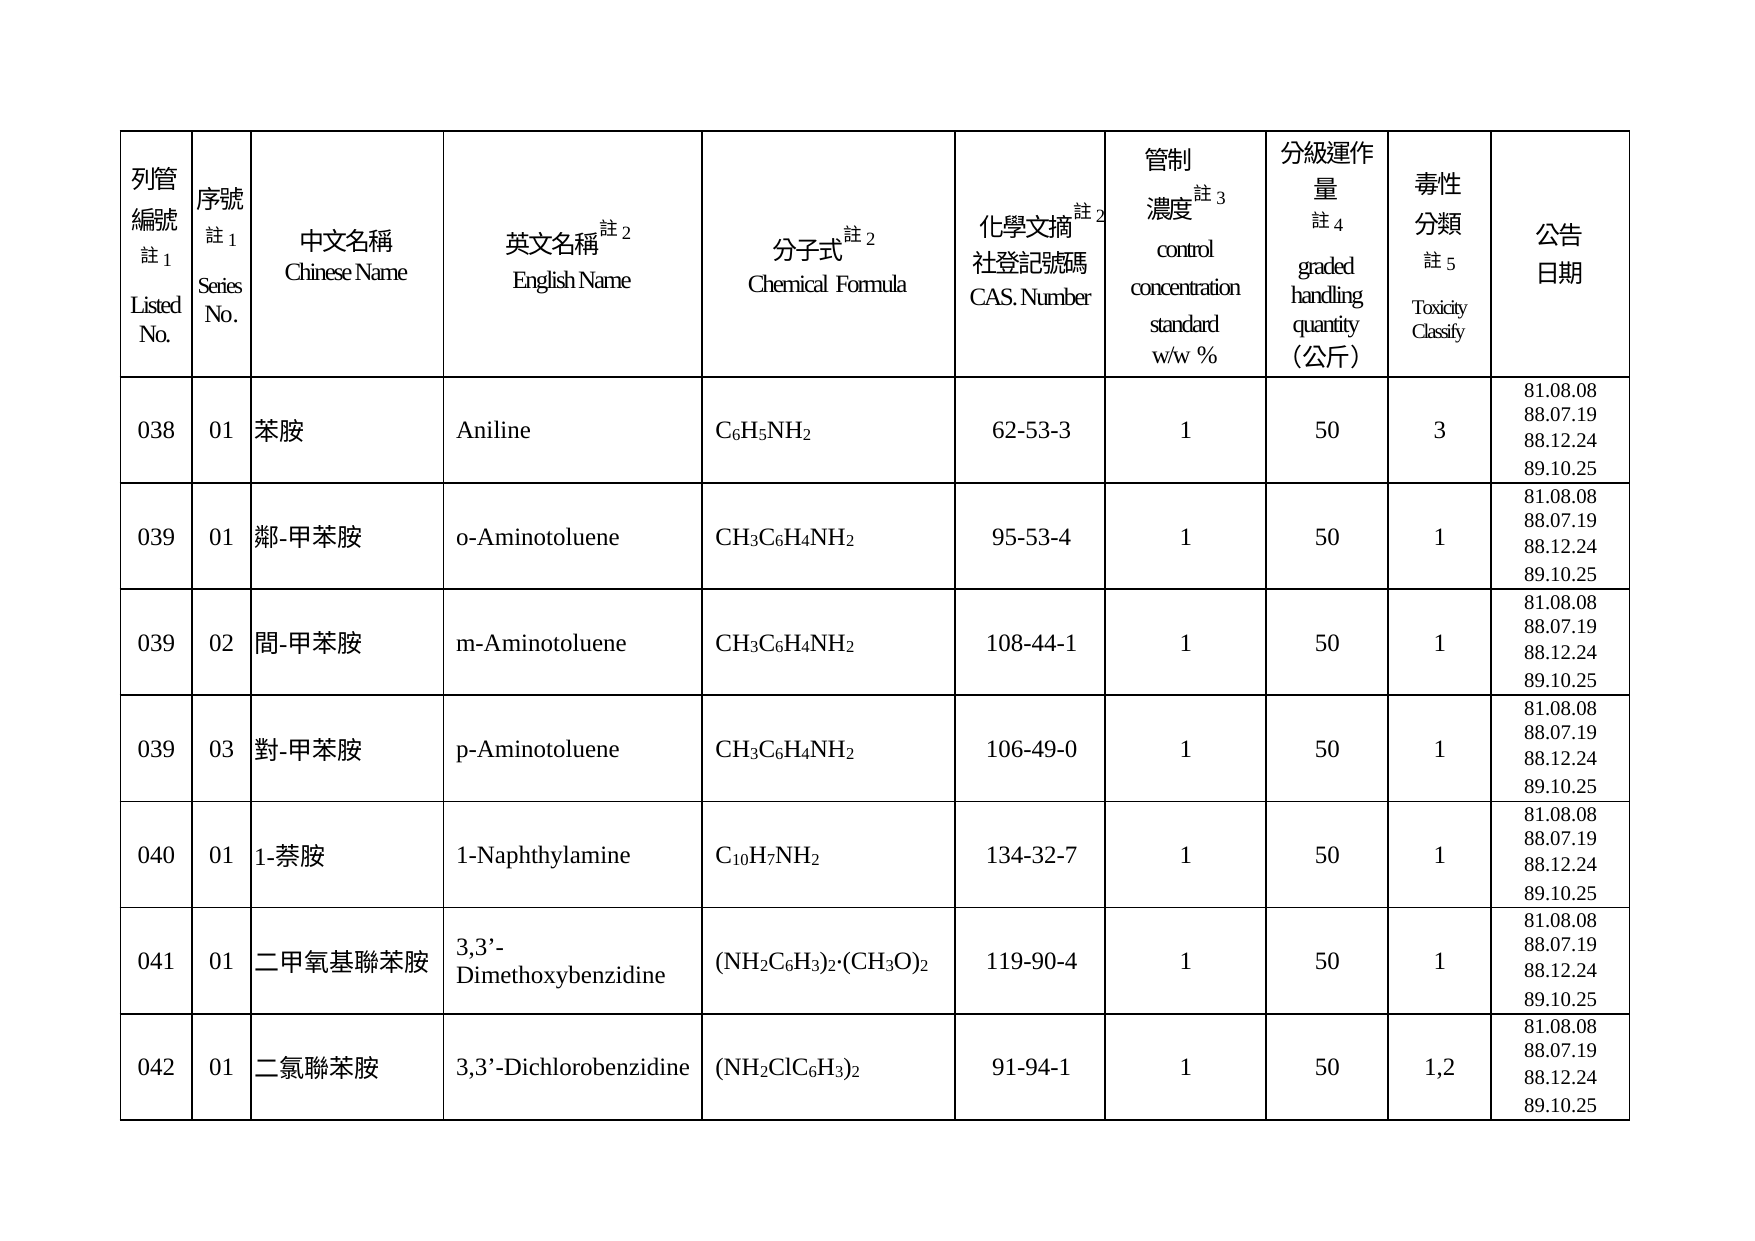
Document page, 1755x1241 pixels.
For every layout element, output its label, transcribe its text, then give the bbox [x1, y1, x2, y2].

table_cell 041 [121, 908, 191, 1013]
table_cell 108-44-1 [956, 590, 1104, 694]
table_header 列管 編號 註1 Listed No. [121, 132, 191, 376]
table_cell 1 [1106, 484, 1265, 588]
table_cell 50 [1267, 908, 1387, 1013]
table_header 英文名稱註2 English Name [444, 132, 701, 376]
table_cell 040 [121, 802, 191, 907]
table_cell 62-53-3 [956, 378, 1104, 482]
table_cell 3,3’-Dichlorobenzidine [444, 1015, 701, 1119]
table_cell 039 [121, 696, 191, 801]
table_cell 81.08.08 88.07.19 88.12.24 89.10.25 [1492, 484, 1629, 588]
table_cell 95-53-4 [956, 484, 1104, 588]
table_cell 間-甲苯胺 [252, 590, 443, 694]
table_cell C6H5NH2 [703, 378, 954, 482]
table_cell (NH2C6H3)2‧(CH3O)2 [703, 908, 954, 1013]
table_cell 50 [1267, 1015, 1387, 1119]
table_cell 106-49-0 [956, 696, 1104, 801]
table_header 分級運作量 註4 graded handling quantity （公斤） [1267, 132, 1387, 376]
table_cell 042 [121, 1015, 191, 1119]
table_cell 03 [193, 696, 250, 801]
table_cell 01 [193, 1015, 250, 1119]
table_cell 01 [193, 484, 250, 588]
table_cell 119-90-4 [956, 908, 1104, 1013]
table_header 公告 日期 [1492, 132, 1629, 376]
table_cell 50 [1267, 484, 1387, 588]
table_cell 1 [1106, 1015, 1265, 1119]
table_cell 81.08.08 88.07.19 88.12.24 89.10.25 [1492, 1015, 1629, 1119]
table_cell CH3C6H4NH2 [703, 590, 954, 694]
table_cell 50 [1267, 590, 1387, 694]
table_cell 1 [1389, 802, 1490, 907]
table_cell 02 [193, 590, 250, 694]
table_cell 134-32-7 [956, 802, 1104, 907]
table_cell C10H7NH2 [703, 802, 954, 907]
table_cell Aniline [444, 378, 701, 482]
table_cell 1 [1106, 590, 1265, 694]
table_cell 1-Naphthylamine [444, 802, 701, 907]
table_cell 苯胺 [252, 378, 443, 482]
table_cell 3 [1389, 378, 1490, 482]
table_cell 對-甲苯胺 [252, 696, 443, 801]
table_cell 50 [1267, 378, 1387, 482]
table_cell (NH2ClC6H3)2 [703, 1015, 954, 1119]
table_cell CH3C6H4NH2 [703, 696, 954, 801]
table_cell 01 [193, 908, 250, 1013]
table_cell 038 [121, 378, 191, 482]
table_header 分子式註2 Chemical Formula [703, 132, 954, 376]
table_cell 01 [193, 802, 250, 907]
table_cell 039 [121, 484, 191, 588]
table_cell 1 [1106, 908, 1265, 1013]
table_header 毒性 分類 註5 Toxicity Classify [1389, 132, 1490, 376]
table_cell 50 [1267, 802, 1387, 907]
table_cell 81.08.08 88.07.19 88.12.24 89.10.25 [1492, 802, 1629, 907]
table_cell 1 [1106, 378, 1265, 482]
table_cell 1-萘胺 [252, 802, 443, 907]
table_header 管制 濃度註3 control concentration standard w/w % [1106, 132, 1265, 376]
table_cell 91-94-1 [956, 1015, 1104, 1119]
table_cell 二甲氧基聯苯胺 [252, 908, 443, 1013]
table_cell m-Aminotoluene [444, 590, 701, 694]
table_cell 1 [1106, 802, 1265, 907]
table_cell p-Aminotoluene [444, 696, 701, 801]
table_cell 1 [1389, 908, 1490, 1013]
table_cell o-Aminotoluene [444, 484, 701, 588]
table_header 序號 註1 Series No. [193, 132, 250, 376]
table_cell 鄰-甲苯胺 [252, 484, 443, 588]
table_cell 二氯聯苯胺 [252, 1015, 443, 1119]
table_cell 1 [1389, 484, 1490, 588]
table_cell 50 [1267, 696, 1387, 801]
table_cell 01 [193, 378, 250, 482]
table_cell 81.08.08 88.07.19 88.12.24 89.10.25 [1492, 378, 1629, 482]
table_cell 3,3’-Dimethoxybenzidine [444, 908, 701, 1013]
table_cell 039 [121, 590, 191, 694]
table_header 化學文摘註2 社登記號碼 CAS. Number [956, 132, 1104, 376]
table_cell CH3C6H4NH2 [703, 484, 954, 588]
table_cell 1,2 [1389, 1015, 1490, 1119]
table_cell 1 [1106, 696, 1265, 801]
table_cell 81.08.08 88.07.19 88.12.24 89.10.25 [1492, 908, 1629, 1013]
table_header 中文名稱 Chinese Name [252, 132, 443, 376]
table_cell 81.08.08 88.07.19 88.12.24 89.10.25 [1492, 696, 1629, 801]
table_cell 1 [1389, 590, 1490, 694]
table_cell 1 [1389, 696, 1490, 801]
table_cell 81.08.08 88.07.19 88.12.24 89.10.25 [1492, 590, 1629, 694]
